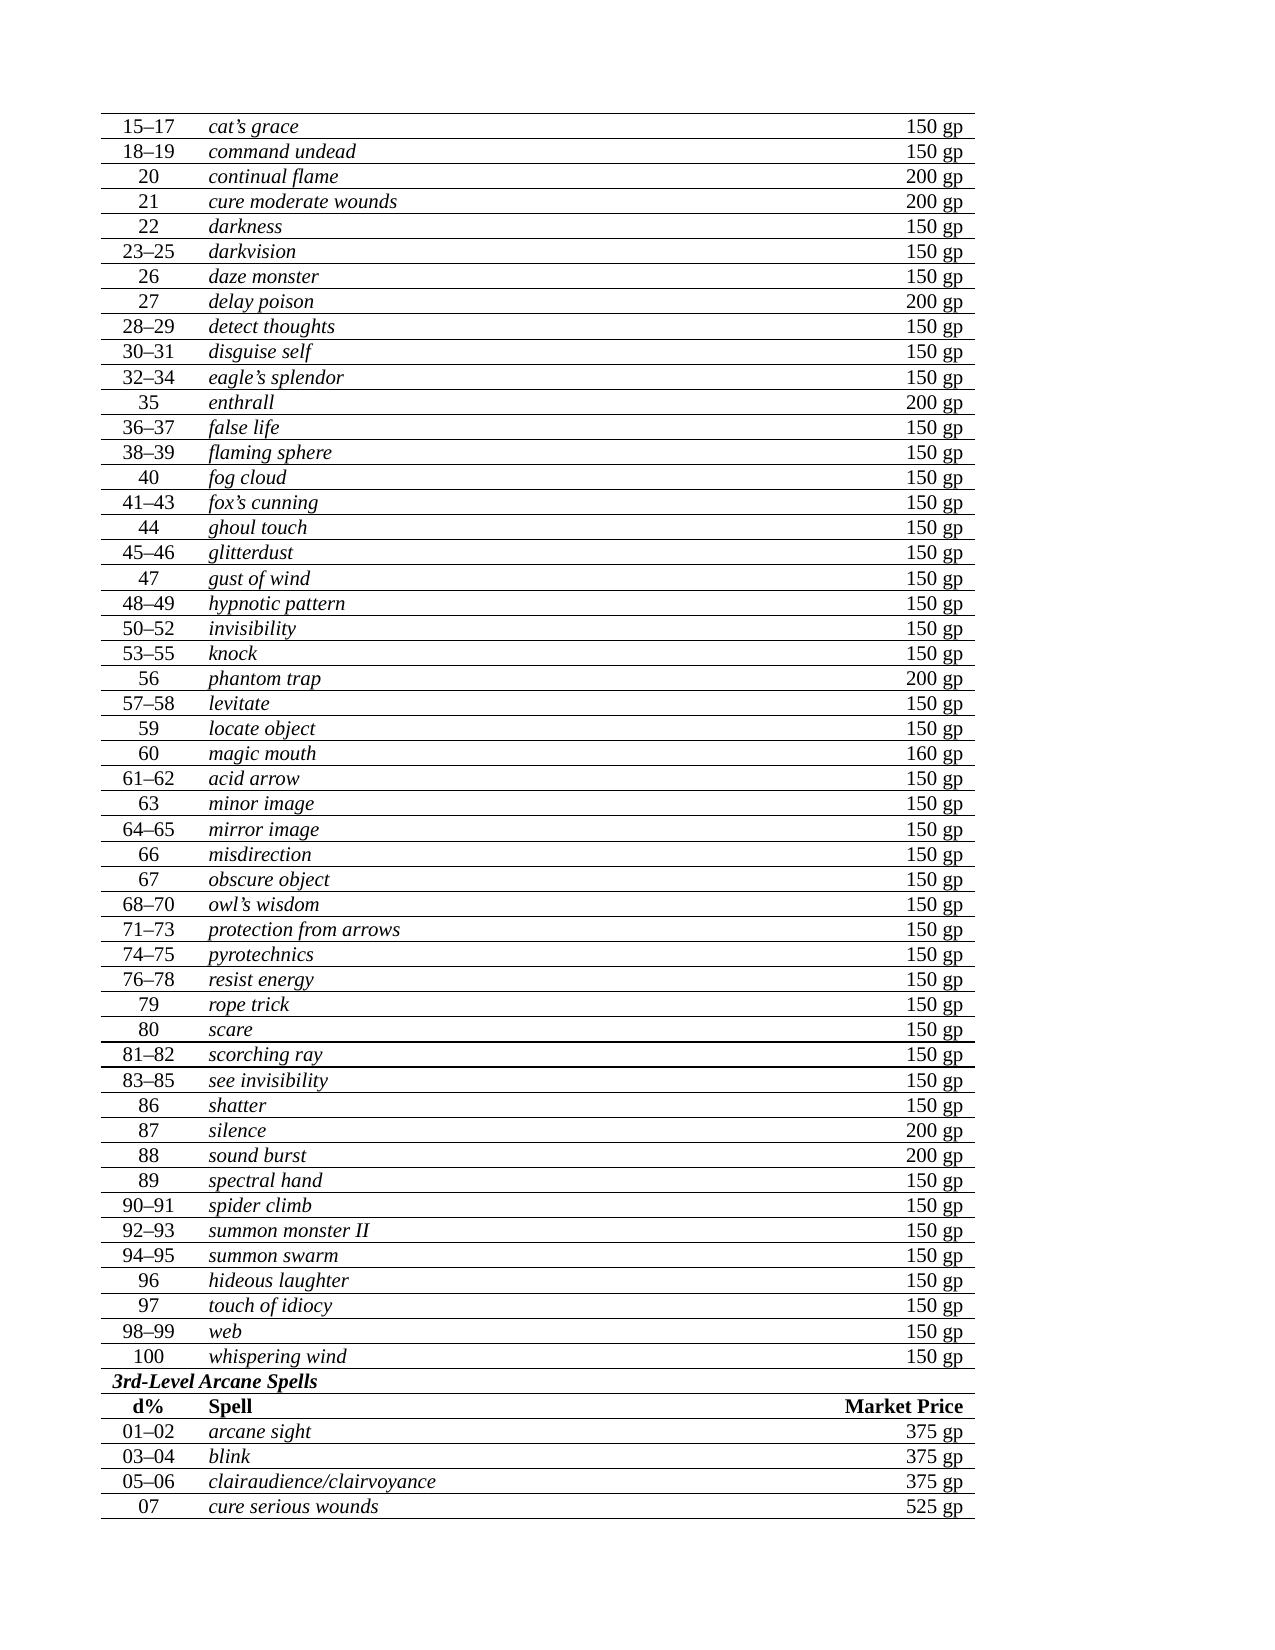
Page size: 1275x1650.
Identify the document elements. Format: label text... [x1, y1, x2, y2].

table_cell 81–82 [101, 1043, 196, 1066]
table_cell 150 gp [731, 1319, 975, 1343]
table_cell darkvision [196, 239, 731, 263]
table_cell Market Price [731, 1394, 975, 1418]
table_cell spider climb [196, 1193, 731, 1217]
table_cell 57–58 [101, 691, 196, 715]
table_cell 48–49 [101, 591, 196, 614]
table_cell 150 gp [731, 1093, 975, 1117]
table_cell delay poison [196, 289, 731, 313]
table_cell 94–95 [101, 1243, 196, 1267]
table_cell 200 gp [731, 390, 975, 414]
table_cell 150 gp [731, 791, 975, 815]
table_cell Spell [196, 1394, 731, 1418]
table_cell 18–19 [101, 139, 196, 163]
table_cell fox’s cunning [196, 490, 731, 514]
table_cell 26 [101, 264, 196, 288]
table_cell 01–02 [101, 1419, 196, 1443]
table_cell 66 [101, 842, 196, 866]
table_cell 150 gp [731, 1068, 975, 1092]
table_cell 150 gp [731, 365, 975, 389]
table_cell touch of idiocy [196, 1294, 731, 1317]
table_cell 150 gp [731, 465, 975, 489]
table_cell glitterdust [196, 540, 731, 564]
table_cell web [196, 1319, 731, 1343]
table_cell 150 gp [731, 540, 975, 564]
table_cell 67 [101, 867, 196, 891]
table_cell 200 gp [731, 189, 975, 213]
table_cell hideous laughter [196, 1268, 731, 1292]
table_cell daze monster [196, 264, 731, 288]
table_cell d% [101, 1394, 196, 1418]
table_cell 150 gp [731, 842, 975, 866]
table_cell cure serious wounds [196, 1494, 731, 1518]
table_cell scare [196, 1017, 731, 1041]
table_cell 79 [101, 992, 196, 1016]
table_cell 200 gp [731, 289, 975, 313]
table_cell 64–65 [101, 816, 196, 841]
table_cell levitate [196, 691, 731, 715]
table_cell 03–04 [101, 1444, 196, 1468]
table_cell 27 [101, 289, 196, 313]
table_cell blink [196, 1444, 731, 1468]
table_cell hypnotic pattern [196, 591, 731, 614]
table_cell 98–99 [101, 1319, 196, 1343]
table_cell 150 gp [731, 114, 975, 138]
table_cell 47 [101, 565, 196, 589]
table_cell 76–78 [101, 967, 196, 991]
table_cell mirror image [196, 816, 731, 841]
table_cell 92–93 [101, 1218, 196, 1242]
table_cell phantom trap [196, 666, 731, 690]
table_cell 3rd-Level Arcane Spells [101, 1369, 975, 1393]
table_cell 375 gp [731, 1469, 975, 1493]
table_cell 71–73 [101, 917, 196, 941]
table_cell 150 gp [731, 515, 975, 539]
table_cell 86 [101, 1093, 196, 1117]
table_cell 150 gp [731, 490, 975, 514]
table_cell darkness [196, 214, 731, 238]
table_cell 53–55 [101, 641, 196, 665]
table_cell 20 [101, 164, 196, 188]
table_cell 375 gp [731, 1444, 975, 1468]
table_cell 32–34 [101, 365, 196, 389]
table_cell minor image [196, 791, 731, 815]
table_cell 83–85 [101, 1068, 196, 1092]
table_cell false life [196, 415, 731, 439]
table_cell 41–43 [101, 490, 196, 514]
table_cell 21 [101, 189, 196, 213]
table_cell magic mouth [196, 741, 731, 765]
table_cell 90–91 [101, 1193, 196, 1217]
table_cell 74–75 [101, 942, 196, 966]
table_cell rope trick [196, 992, 731, 1016]
table_cell disguise self [196, 340, 731, 363]
table_cell ghoul touch [196, 515, 731, 539]
table_cell 63 [101, 791, 196, 815]
table_cell 150 gp [731, 440, 975, 464]
table_cell 150 gp [731, 1294, 975, 1317]
table_cell 150 gp [731, 1193, 975, 1217]
table_cell 150 gp [731, 314, 975, 338]
table_cell 150 gp [731, 691, 975, 715]
table_cell 150 gp [731, 415, 975, 439]
table_cell 23–25 [101, 239, 196, 263]
table_cell 375 gp [731, 1419, 975, 1443]
table_cell whispering wind [196, 1344, 731, 1368]
table_cell invisibility [196, 616, 731, 640]
table_cell detect thoughts [196, 314, 731, 338]
table_cell 150 gp [731, 591, 975, 614]
table_cell 200 gp [731, 666, 975, 690]
table_cell 100 [101, 1344, 196, 1368]
table_cell arcane sight [196, 1419, 731, 1443]
table_cell 150 gp [731, 565, 975, 589]
table_cell silence [196, 1118, 731, 1142]
table_cell see invisibility [196, 1068, 731, 1092]
table_cell 150 gp [731, 716, 975, 740]
table_cell 150 gp [731, 892, 975, 916]
table_cell 80 [101, 1017, 196, 1041]
table_cell 150 gp [731, 641, 975, 665]
table_cell misdirection [196, 842, 731, 866]
table_cell summon monster II [196, 1218, 731, 1242]
table_cell 88 [101, 1143, 196, 1167]
table_cell 60 [101, 741, 196, 765]
table_cell clairaudience/clairvoyance [196, 1469, 731, 1493]
table_cell 150 gp [731, 616, 975, 640]
table_cell continual flame [196, 164, 731, 188]
table_cell 150 gp [731, 214, 975, 238]
table_cell 87 [101, 1118, 196, 1142]
table_cell 40 [101, 465, 196, 489]
table_cell obscure object [196, 867, 731, 891]
table_cell 150 gp [731, 1344, 975, 1368]
table_cell 160 gp [731, 741, 975, 765]
table_cell 05–06 [101, 1469, 196, 1493]
table_cell 150 gp [731, 239, 975, 263]
table_cell 07 [101, 1494, 196, 1518]
table_cell 38–39 [101, 440, 196, 464]
table_cell 150 gp [731, 967, 975, 991]
table_cell 59 [101, 716, 196, 740]
table_cell 150 gp [731, 942, 975, 966]
table_cell 44 [101, 515, 196, 539]
table_cell 150 gp [731, 867, 975, 891]
table_cell 50–52 [101, 616, 196, 640]
table_cell command undead [196, 139, 731, 163]
table_cell knock [196, 641, 731, 665]
table_cell cure moderate wounds [196, 189, 731, 213]
table_cell 22 [101, 214, 196, 238]
table_cell sound burst [196, 1143, 731, 1167]
table_cell spectral hand [196, 1168, 731, 1192]
table_cell 150 gp [731, 1017, 975, 1041]
table_cell 150 gp [731, 139, 975, 163]
table_cell 150 gp [731, 1168, 975, 1192]
table_cell 36–37 [101, 415, 196, 439]
table_cell gust of wind [196, 565, 731, 589]
table_cell 89 [101, 1168, 196, 1192]
table_cell 150 gp [731, 340, 975, 363]
table_cell 150 gp [731, 1243, 975, 1267]
table_cell eagle’s splendor [196, 365, 731, 389]
table_cell 150 gp [731, 992, 975, 1016]
table_cell 30–31 [101, 340, 196, 363]
table_cell locate object [196, 716, 731, 740]
table_cell shatter [196, 1093, 731, 1117]
table_cell 61–62 [101, 766, 196, 790]
table_cell 150 gp [731, 1043, 975, 1066]
table_cell 96 [101, 1268, 196, 1292]
table_cell pyrotechnics [196, 942, 731, 966]
table_cell 150 gp [731, 766, 975, 790]
table_cell 97 [101, 1294, 196, 1317]
table_cell scorching ray [196, 1043, 731, 1066]
table_cell 200 gp [731, 1143, 975, 1167]
table_cell resist energy [196, 967, 731, 991]
table_cell 150 gp [731, 816, 975, 841]
table_cell fog cloud [196, 465, 731, 489]
table_cell 68–70 [101, 892, 196, 916]
table_cell 200 gp [731, 164, 975, 188]
table_cell summon swarm [196, 1243, 731, 1267]
table_cell 150 gp [731, 1268, 975, 1292]
table_cell 28–29 [101, 314, 196, 338]
table_cell enthrall [196, 390, 731, 414]
table_cell 150 gp [731, 264, 975, 288]
table_cell 56 [101, 666, 196, 690]
table_cell protection from arrows [196, 917, 731, 941]
table_cell 150 gp [731, 1218, 975, 1242]
table_cell acid arrow [196, 766, 731, 790]
table_cell 15–17 [101, 114, 196, 138]
table_cell 45–46 [101, 540, 196, 564]
table_cell owl’s wisdom [196, 892, 731, 916]
table_cell flaming sphere [196, 440, 731, 464]
table_cell cat’s grace [196, 114, 731, 138]
table_cell 525 gp [731, 1494, 975, 1518]
table_cell 35 [101, 390, 196, 414]
table_cell 150 gp [731, 917, 975, 941]
table_cell 200 gp [731, 1118, 975, 1142]
